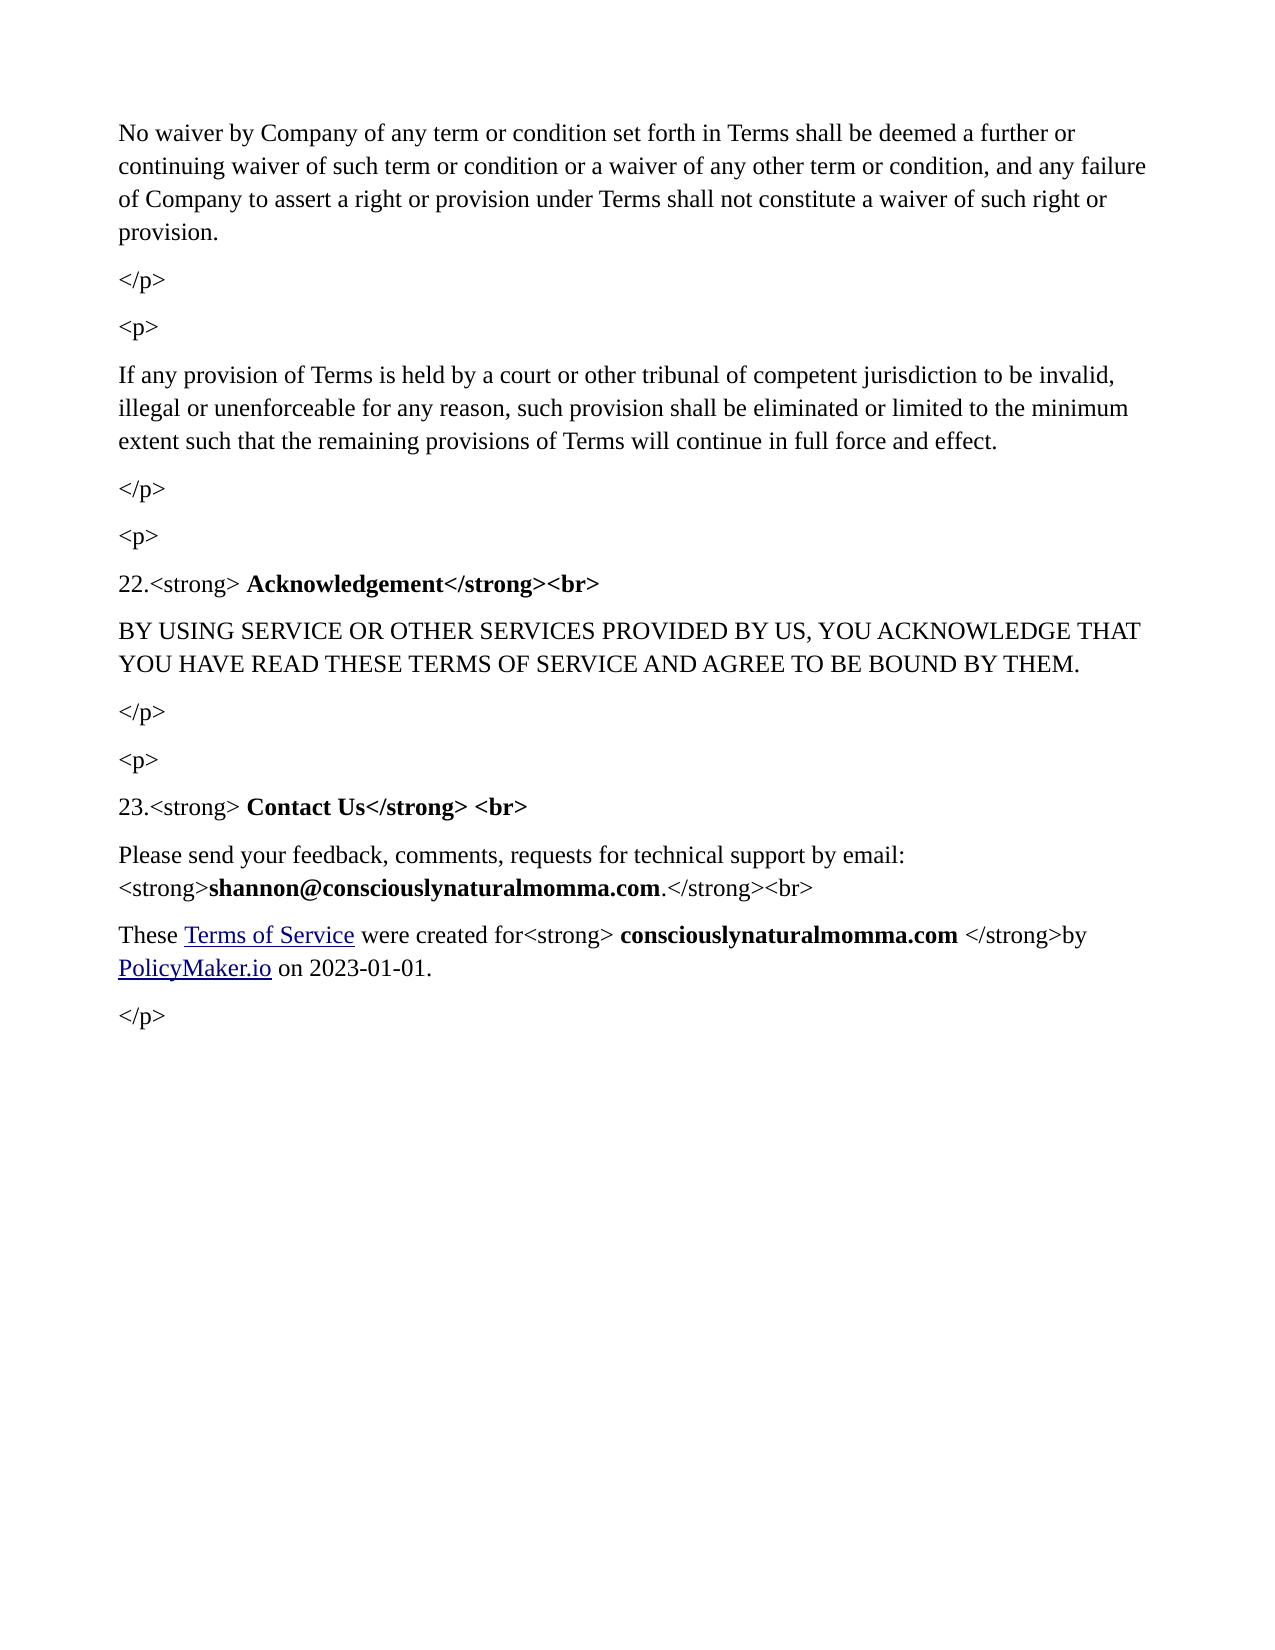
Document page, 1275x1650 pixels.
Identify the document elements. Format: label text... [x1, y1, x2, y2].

text If any provision of Terms is held by a court or other tribunal of competent jurisdiction to be invalid, illegal or unenforceable for any reason, such provision shall be eliminated or limited to the minimum extent such that the remaining provisions of Terms will continue in full force and effect. [118, 360, 1157, 455]
text </p> [118, 265, 1157, 293]
text </p> [118, 1001, 1157, 1030]
text 22.<strong> Acknowledgement</strong><br> [118, 569, 1157, 598]
text </p> [118, 697, 1157, 726]
text <p> [118, 312, 1157, 341]
text <p> [118, 745, 1157, 773]
text No waiver by Company of any term or condition set forth in Terms shall be deemed a further or continuing waiver of such term or condition or a waiver of any other term or condition, and any failure of Company to assert a right or provision under Terms shall not constitute a waiver of such right or provision. [118, 118, 1157, 246]
text Please send your feedback, comments, requests for technical support by email: <strong>shannon@consciouslynaturalmomma.com.</strong><br> [118, 840, 1157, 902]
text 23.<strong> Contact Us</strong> <br> [118, 792, 1157, 821]
text BY USING SERVICE OR OTHER SERVICES PROVIDED BY US, YOU ACKNOWLEDGE THAT YOU HAVE READ THESE TERMS OF SERVICE AND AGREE TO BE BOUND BY THEM. [118, 616, 1157, 678]
text </p> [118, 474, 1157, 502]
text <p> [118, 521, 1157, 550]
text These Terms of Service were created for<strong> consciouslynaturalmomma.com </strong>by PolicyMaker.io on 2023-01-01. [118, 921, 1157, 982]
